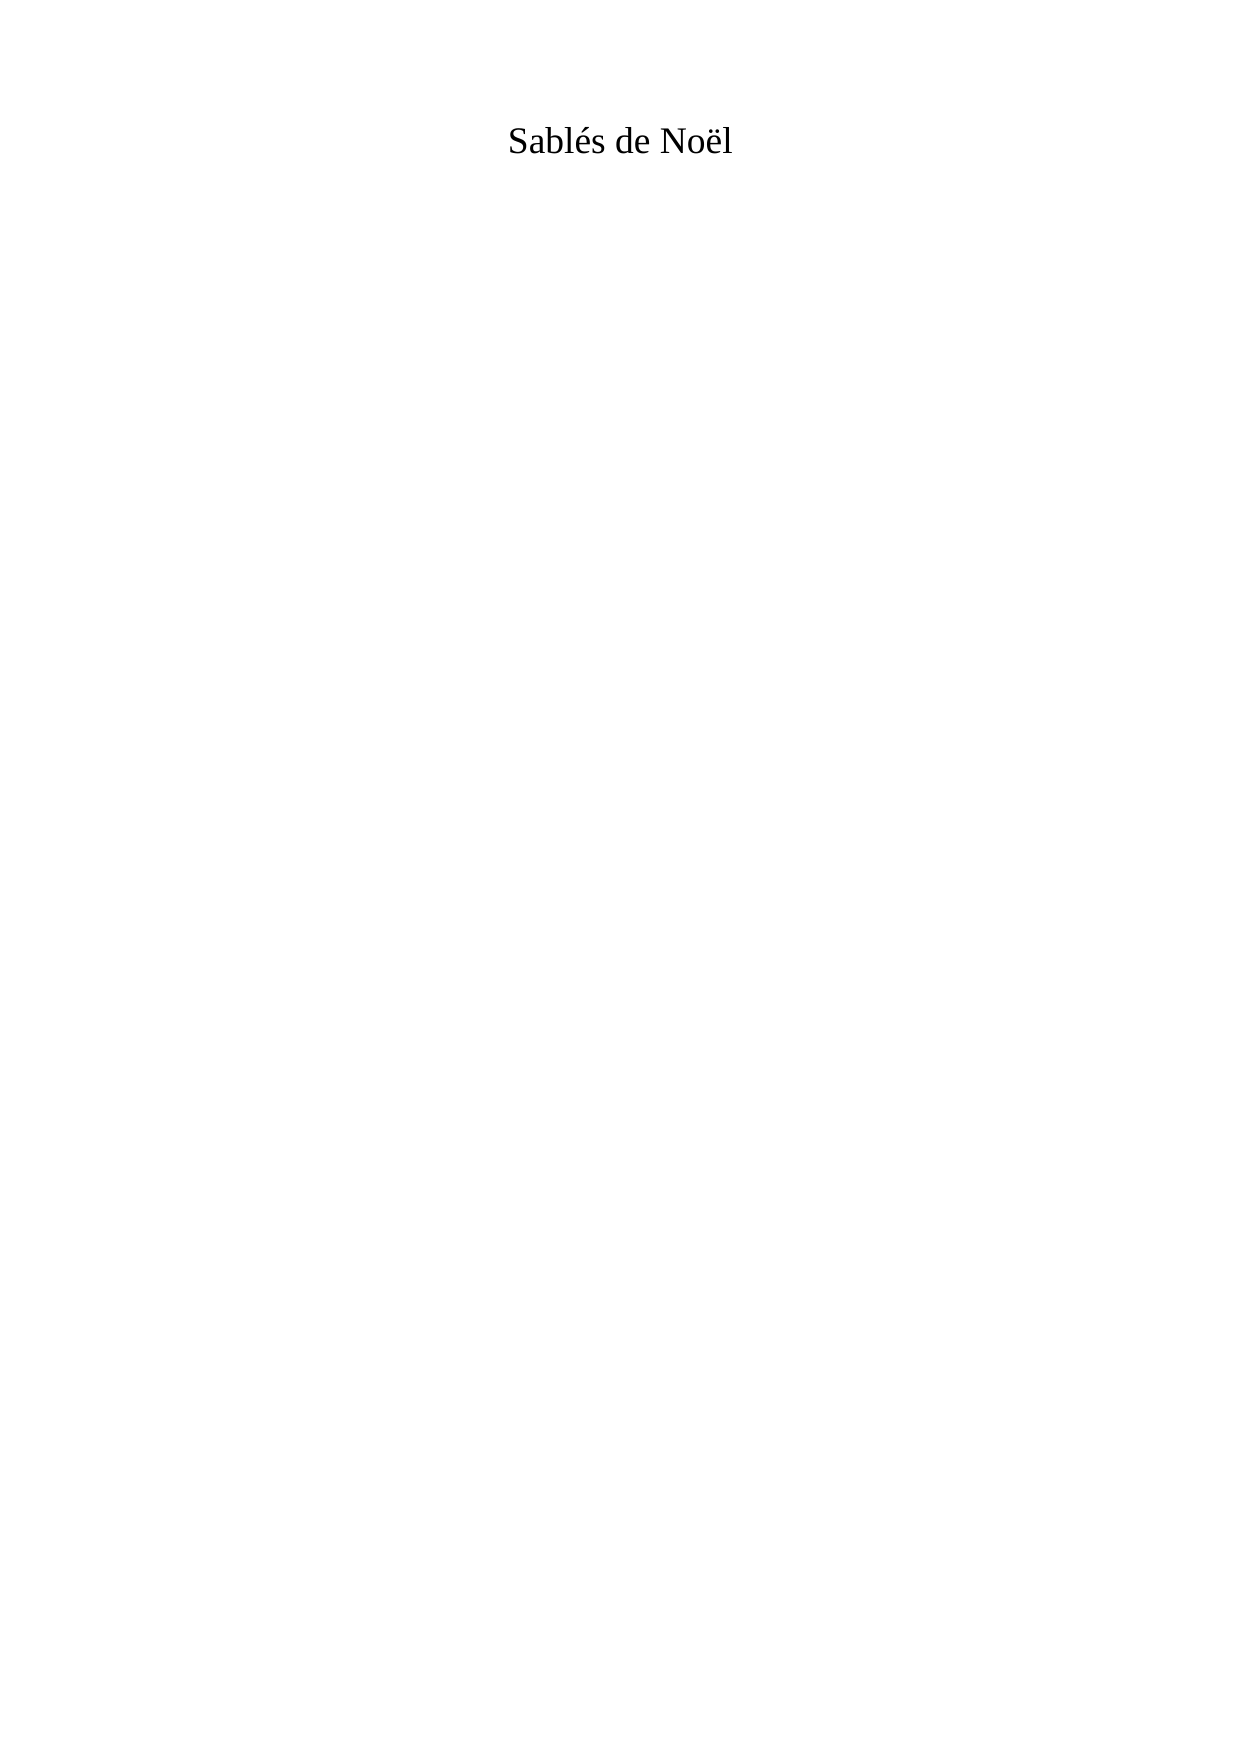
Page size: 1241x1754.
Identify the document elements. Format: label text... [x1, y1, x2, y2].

text Sablés de Noël [118, 118, 1122, 161]
